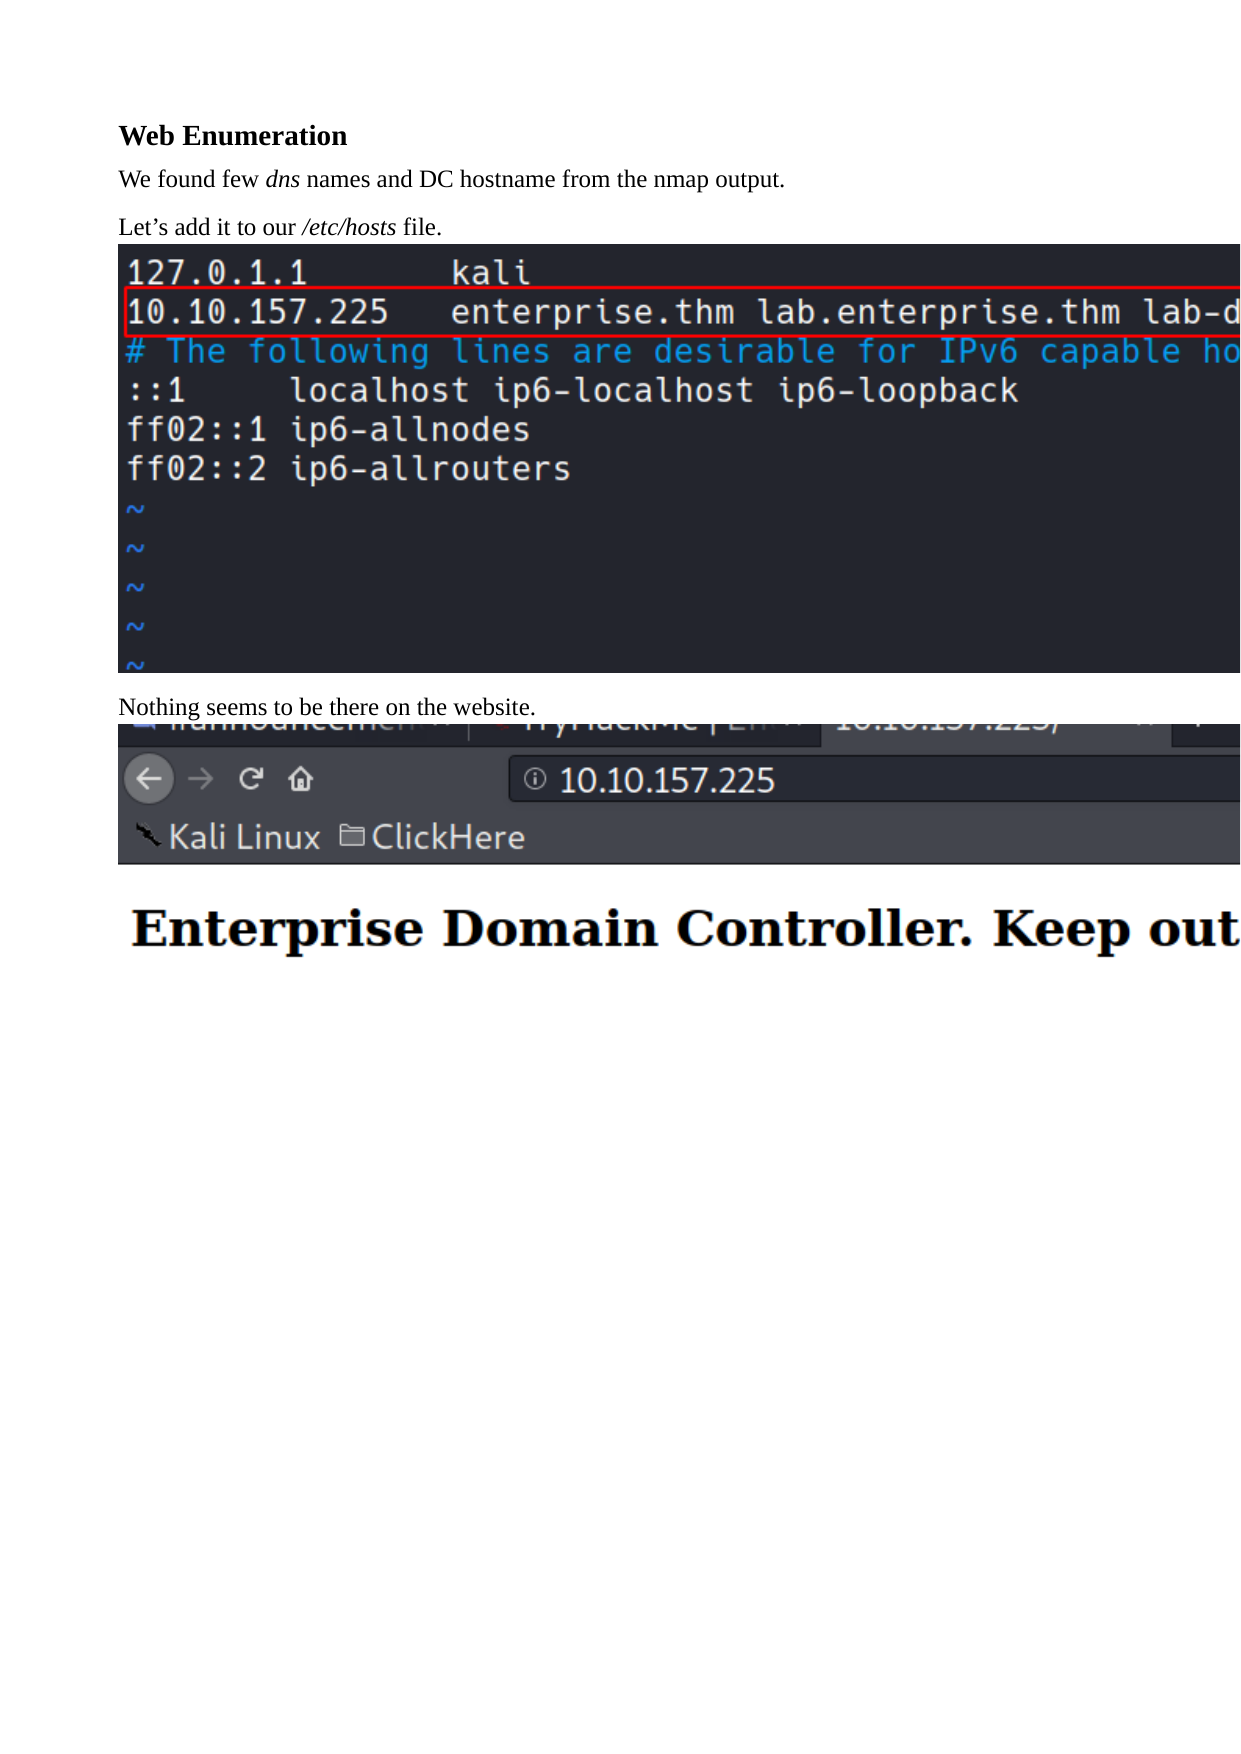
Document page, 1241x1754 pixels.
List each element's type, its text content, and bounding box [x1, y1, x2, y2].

text We found few dns names and DC hostname from the nmap output. [118, 164, 1122, 193]
subtitle Web Enumeration [118, 118, 1122, 152]
picture [118, 724, 1241, 1181]
picture [1228, 347, 1237, 360]
text Nothing seems to be there on the website. [118, 692, 1122, 724]
text Let’s add it to our /etc/hosts file. [118, 212, 1122, 244]
picture [118, 244, 1241, 673]
